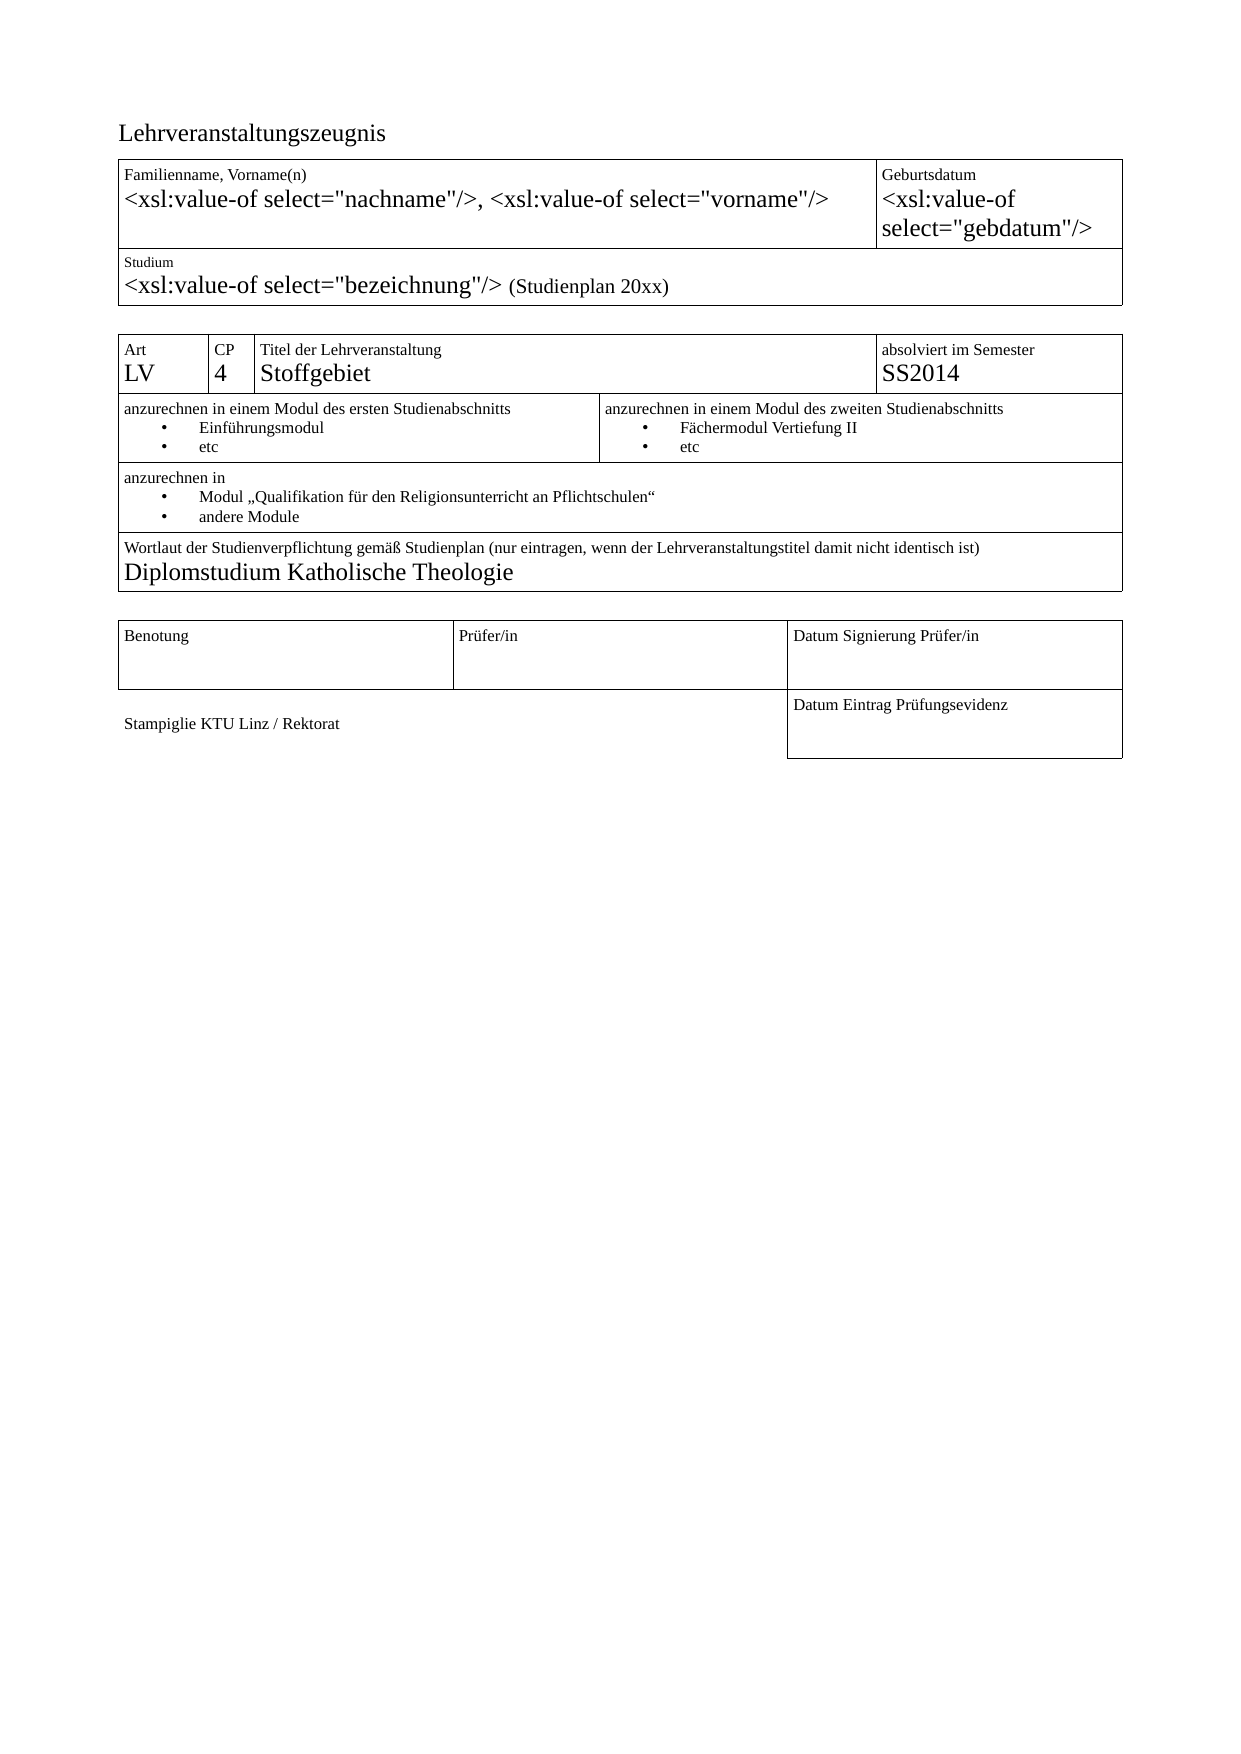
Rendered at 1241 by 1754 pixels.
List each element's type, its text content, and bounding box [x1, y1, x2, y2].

table_header Prüfer/in [454, 621, 787, 689]
table_header Datum Signierung Prüfer/in [788, 621, 1122, 689]
table_header absolviert im Semester SS2014 [877, 335, 1122, 393]
table_header Benotung [119, 621, 453, 689]
table_cell [453, 690, 787, 758]
table_cell anzurechnen in Modul „Qualifikation für den Religionsunterricht an Pflichtschulen“ andere Module [119, 463, 1122, 532]
table_header Art LV [119, 335, 208, 393]
text Lehrveranstaltungszeugnis [118, 118, 1122, 147]
table_header Titel der Lehrveranstaltung Stoffgebiet [255, 335, 876, 393]
table_header Familienname, Vorname(n) <xsl:value-of select="nachname"/>, <xsl:value-of select="vorname"/> [119, 160, 876, 248]
table_cell Studium <xsl:value-of select="bezeichnung"/> (Studienplan 20xx) [119, 249, 1122, 305]
table_cell Wortlaut der Studienverpflichtung gemäß Studienplan (nur eintragen, wenn der Lehrveranstaltungstitel damit nicht identisch ist) Diplomstudium Katholische Theologie [119, 533, 1122, 591]
table_cell anzurechnen in einem Modul des ersten Studienabschnitts Einführungsmodul etc [119, 394, 599, 462]
table_cell anzurechnen in einem Modul des zweiten Studienabschnitts Fächermodul Vertiefung II etc [600, 394, 1122, 462]
table_header CP 4 [209, 335, 254, 393]
table_cell Datum Eintrag Prüfungsevidenz [788, 690, 1122, 758]
table_cell Stampiglie KTU Linz / Rektorat [118, 690, 453, 758]
table_header Geburtsdatum <xsl:value-of select="gebdatum"/> [877, 160, 1122, 248]
